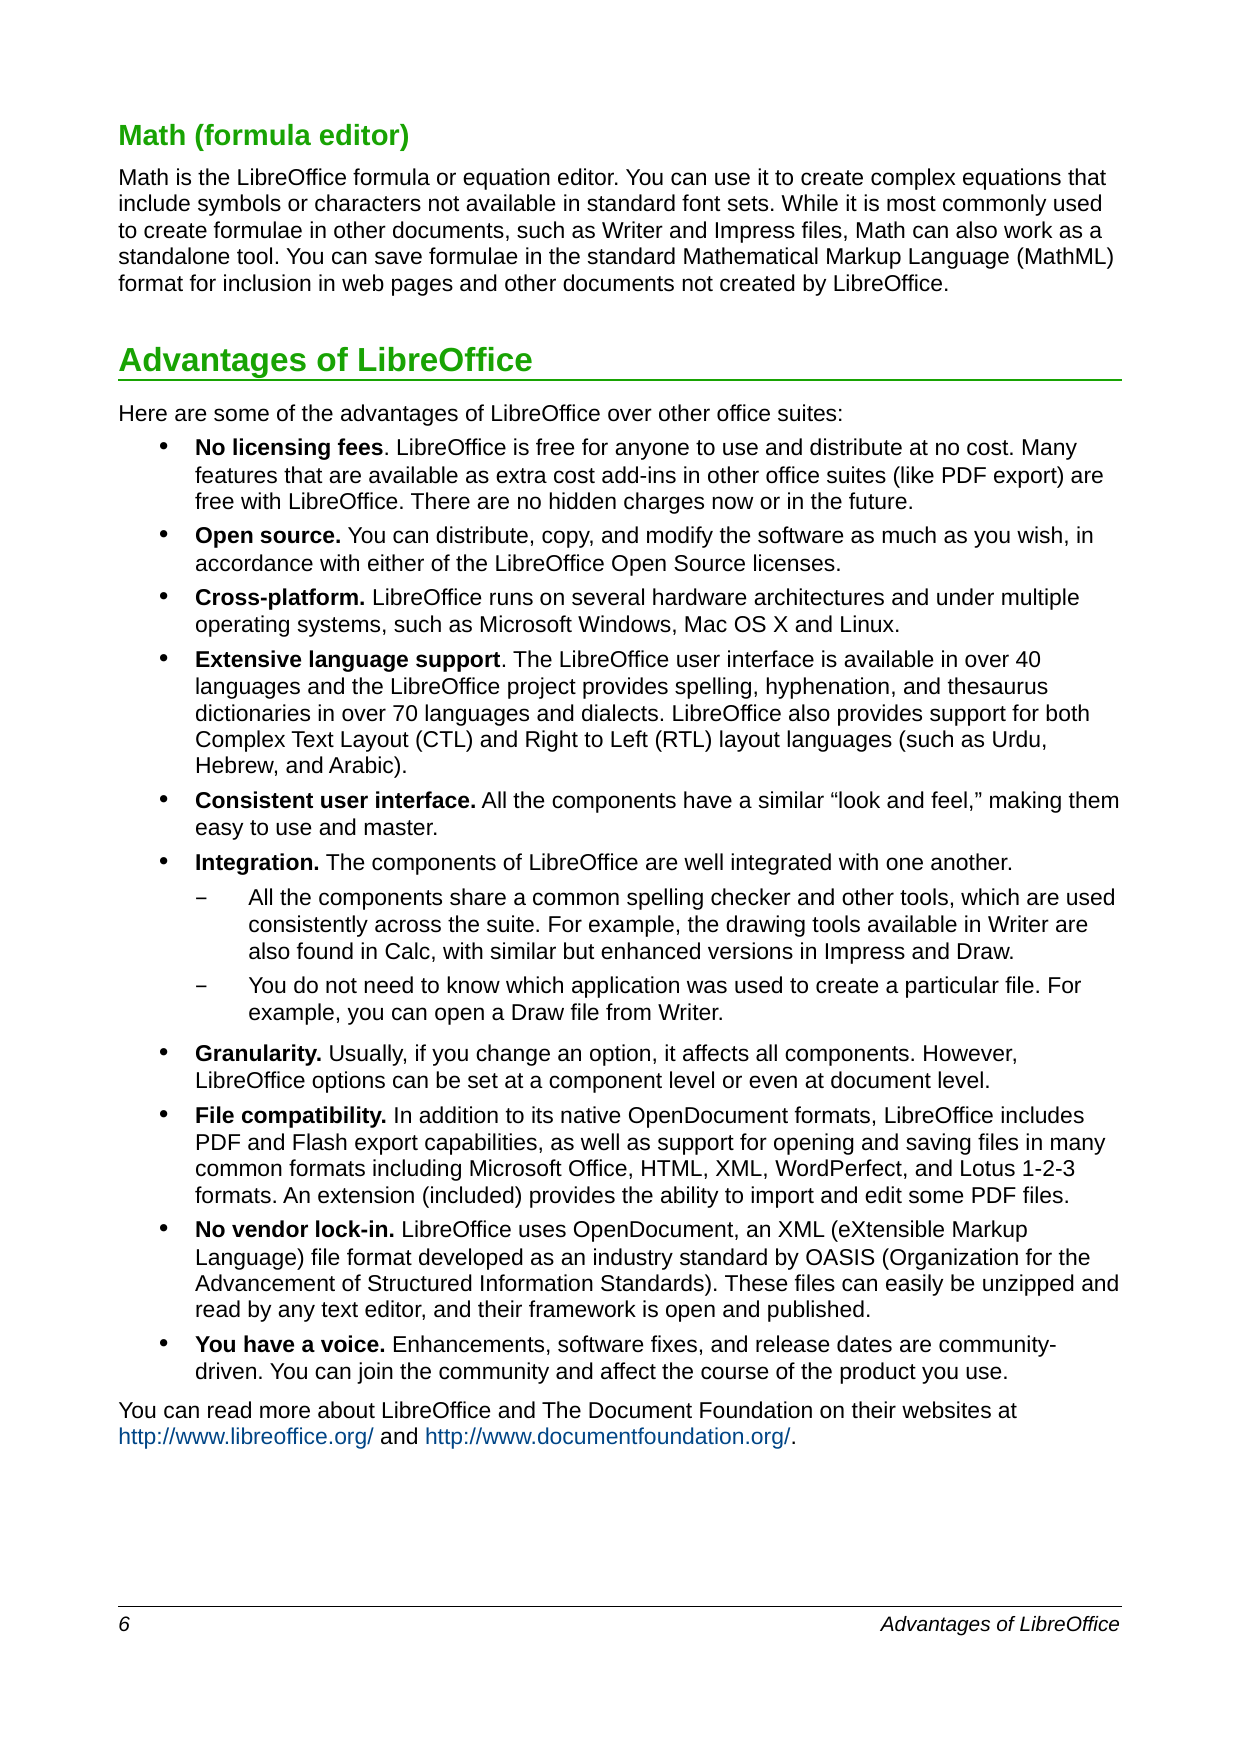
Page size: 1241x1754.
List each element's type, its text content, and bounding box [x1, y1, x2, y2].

list Extensive language support. The LibreOffice user interface is available in over 40 languages and the LibreOffice project provides spelling, hyphenation, and thesaurus dictionaries in over 70 languages and dialects. LibreOffice also provides support for both Complex Text Layout (CTL) and Right to Left (RTL) layout languages (such as Urdu, Hebrew, and Arabic). [156, 644, 1122, 779]
list All the components share a common spelling checker and other tools, which are used consistently across the suite. For example, the drawing tools available in Writer are also found in Calc, with similar but enhanced versions in Impress and Draw. [195, 882, 1122, 964]
list Integration. The components of LibreOffice are well integrated with one another. [156, 847, 1122, 876]
list Consistent user interface. All the components have a similar “look and feel,” making them easy to use and master. [156, 785, 1122, 840]
text Math is the LibreOffice formula or equation editor. You can use it to create complex equations that include symbols or characters not available in standard font sets. While it is most commonly used to create formulae in other documents, such as Writer and Impress files, Math can also work as a standalone tool. You can save formulae in the standard Mathematical Markup Language (MathML) format for inclusion in web pages and other documents not created by LibreOffice. [118, 164, 1122, 296]
subtitle Math (formula editor) [118, 118, 1122, 152]
subtitle Advantages of LibreOffice [118, 340, 1122, 379]
text You can read more about LibreOffice and The Document Foundation on their websites at http://www.libreoffice.org/ and http://www.documentfoundation.org/. [118, 1397, 1122, 1449]
list Granularity. Usually, if you change an option, it affects all components. However, LibreOffice options can be set at a component level or even at document level. [156, 1038, 1122, 1094]
list No licensing fees. LibreOffice is free for anyone to use and distribute at no cost. Many features that are available as extra cost add-ins in other office suites (like PDF export) are free with LibreOffice. There are no hidden charges now or in the future. [156, 432, 1122, 514]
list No vendor lock-in. LibreOffice uses OpenDocument, an XML (eXtensible Markup Language) file format developed as an industry standard by OASIS (Organization for the Advancement of Structured Information Standards). These files can easily be unzipped and read by any text editor, and their framework is open and published. [156, 1214, 1122, 1323]
list Cross-platform. LibreOffice runs on several hardware architectures and under multiple operating systems, such as Microsoft Windows, Mac OS X and Linux. [156, 582, 1122, 638]
list File compatibility. In addition to its native OpenDocument formats, LibreOffice includes PDF and Flash export capabilities, as well as support for opening and saving files in many common formats including Microsoft Office, HTML, XML, WordPerfect, and Lotus 1-2-3 formats. An extension (included) provides the ability to import and edit some PDF files. [156, 1100, 1122, 1208]
list Open source. You can distribute, copy, and modify the software as much as you wish, in accordance with either of the LibreOffice Open Source licenses. [156, 521, 1122, 576]
list Here are some of the advantages of LibreOffice over other office suites: [118, 399, 1122, 426]
list You have a voice. Enhancements, software fixes, and release dates are community-driven. You can join the community and affect the course of the product you use. [156, 1329, 1122, 1384]
list You do not need to know which application was used to create a particular file. For example, you can open a Draw file from Writer. [195, 970, 1122, 1026]
